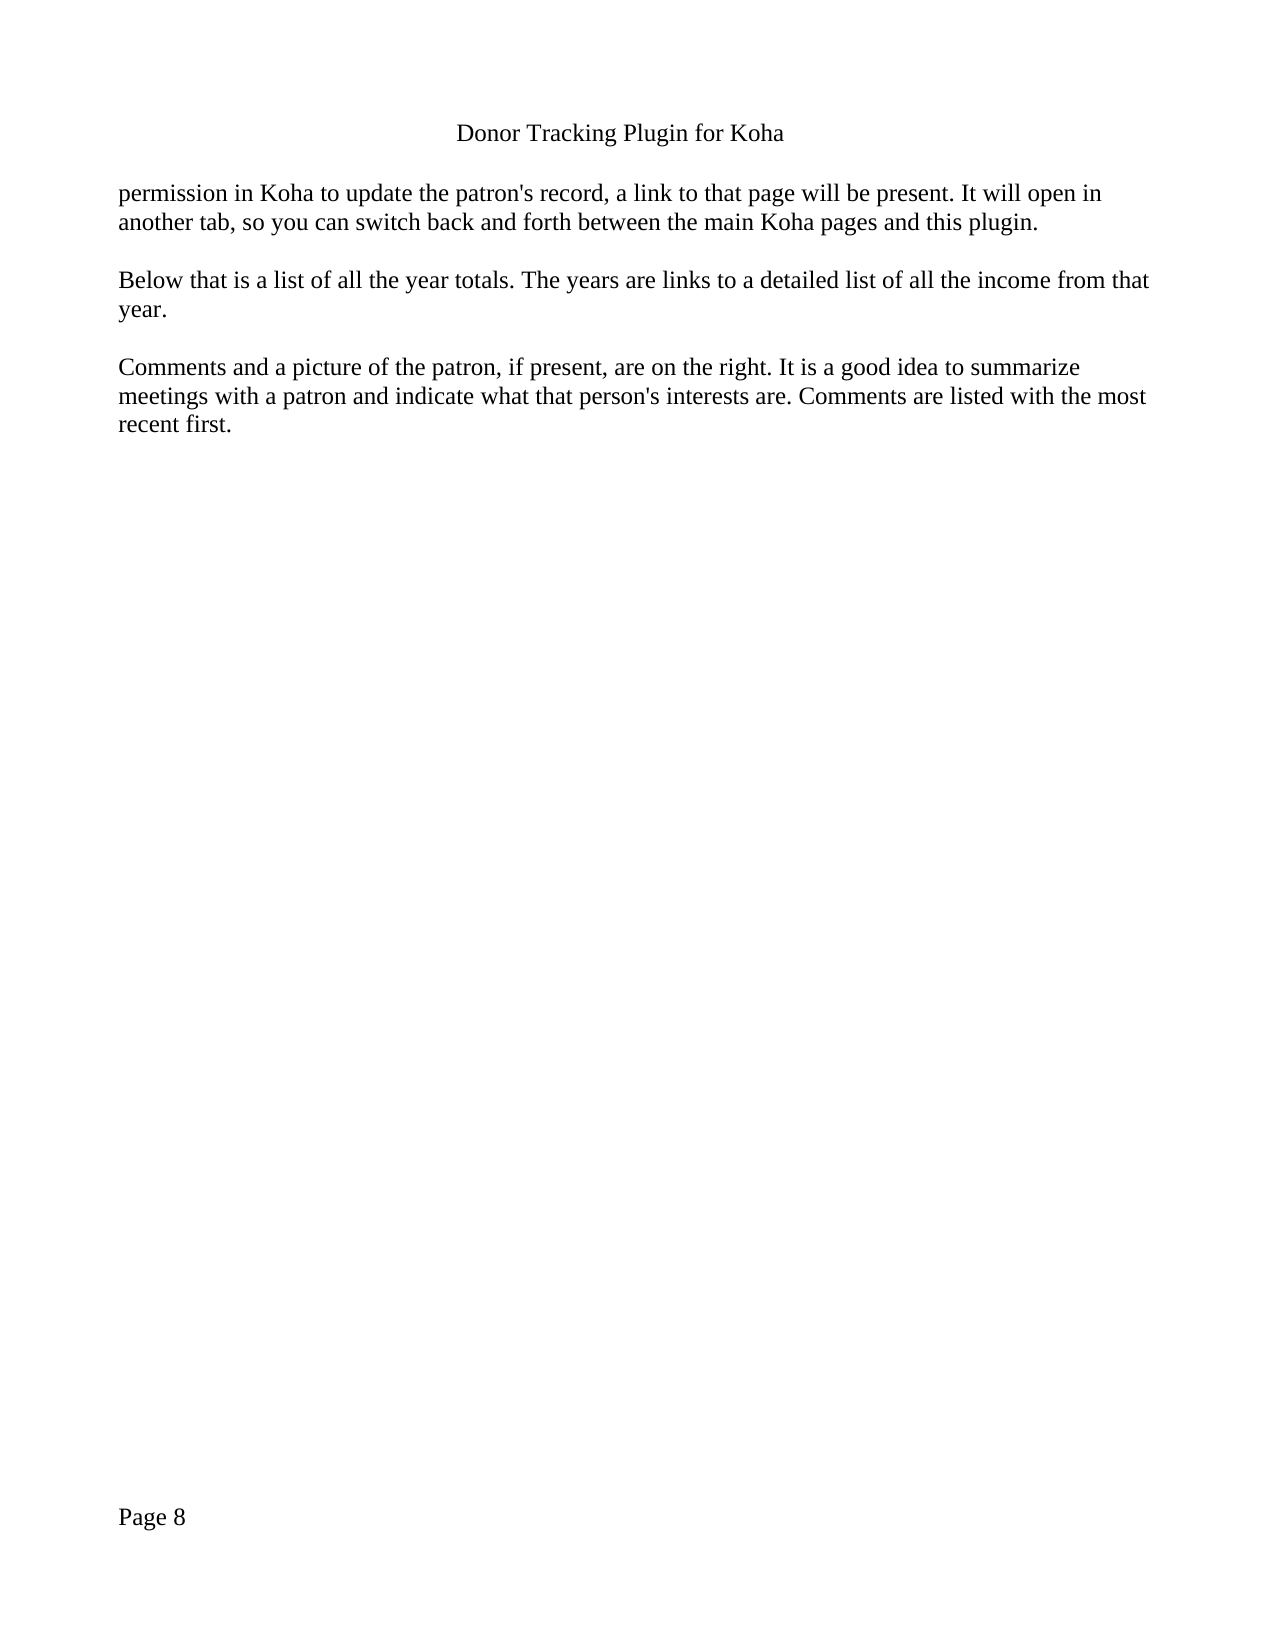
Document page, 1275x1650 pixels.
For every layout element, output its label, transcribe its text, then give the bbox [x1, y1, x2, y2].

text Below that is a list of all the year totals. The years are links to a detailed list of all the income from that year. [118, 265, 1157, 323]
text permission in Koha to update the patron's record, a link to that page will be present. It will open in another tab, so you can switch back and forth between the main Koha pages and this plugin. [118, 178, 1157, 236]
text Comments and a picture of the patron, if present, are on the right. It is a good idea to summarize meetings with a patron and indicate what that person's interests are. Comments are listed with the most recent first. [118, 352, 1157, 438]
